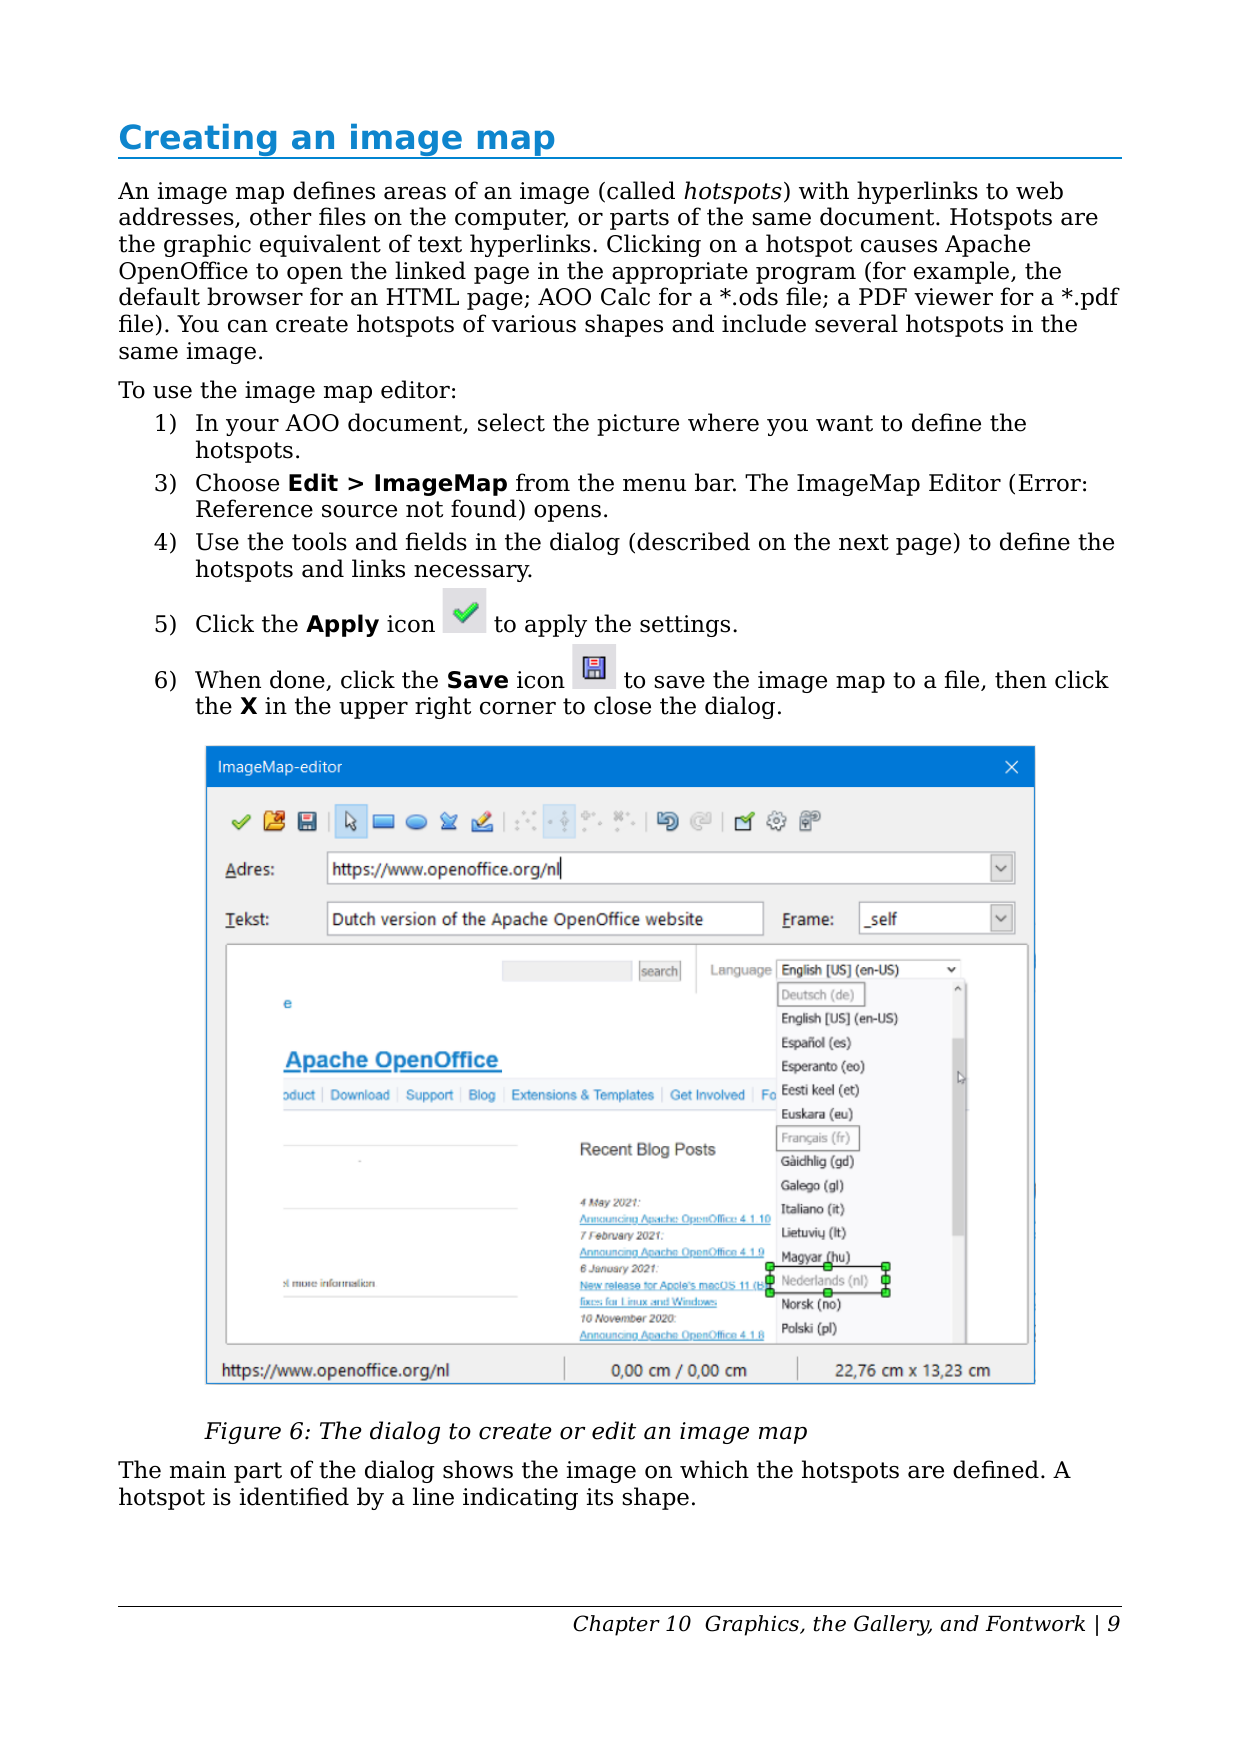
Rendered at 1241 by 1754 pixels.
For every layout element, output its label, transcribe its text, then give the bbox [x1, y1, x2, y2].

list Click the Apply icon to apply the settings. [177, 589, 1122, 638]
list Choose Edit > ImageMap from the menu bar. The ImageMap Editor (Fout: Bron van verwijzing niet gevonden) opens. [177, 470, 1122, 523]
text Figure 6: The dialog to create or edit an image map [204, 1418, 1036, 1444]
list To use the image map editor: [118, 377, 1122, 404]
picture [442, 588, 487, 633]
list When done, click the Save icon to save the image map to a file, then click the X in the upper right corner to close the dialog. [177, 644, 1122, 720]
picture [572, 644, 617, 689]
subtitle Creating an image map [118, 118, 1122, 157]
text An image map defines areas of an image (called hotspots) with hyperlinks to web addresses, other files on the computer, or parts of the same document. Hotspots are the graphic equivalent of text hyperlinks. Clicking on a hotspot causes Apache OpenOffice to open the linked page in the appropriate program (for example, the default browser for an HTML page; AOO Calc for a *.ods file; a PDF viewer for a *.pdf file). You can create hotspots of various shapes and include several hotspots in the same image. [118, 178, 1122, 364]
picture [204, 745, 1036, 1385]
list Use the tools and fields in the dialog (described on the next page) to define the hotspots and links necessary. [177, 529, 1122, 583]
text The main part of the dialog shows the image on which the hotspots are defined. A hotspot is identified by a line indicating its shape. [118, 1457, 1122, 1510]
list In your AOO document, select the picture where you want to define the hotspots. [177, 410, 1122, 463]
